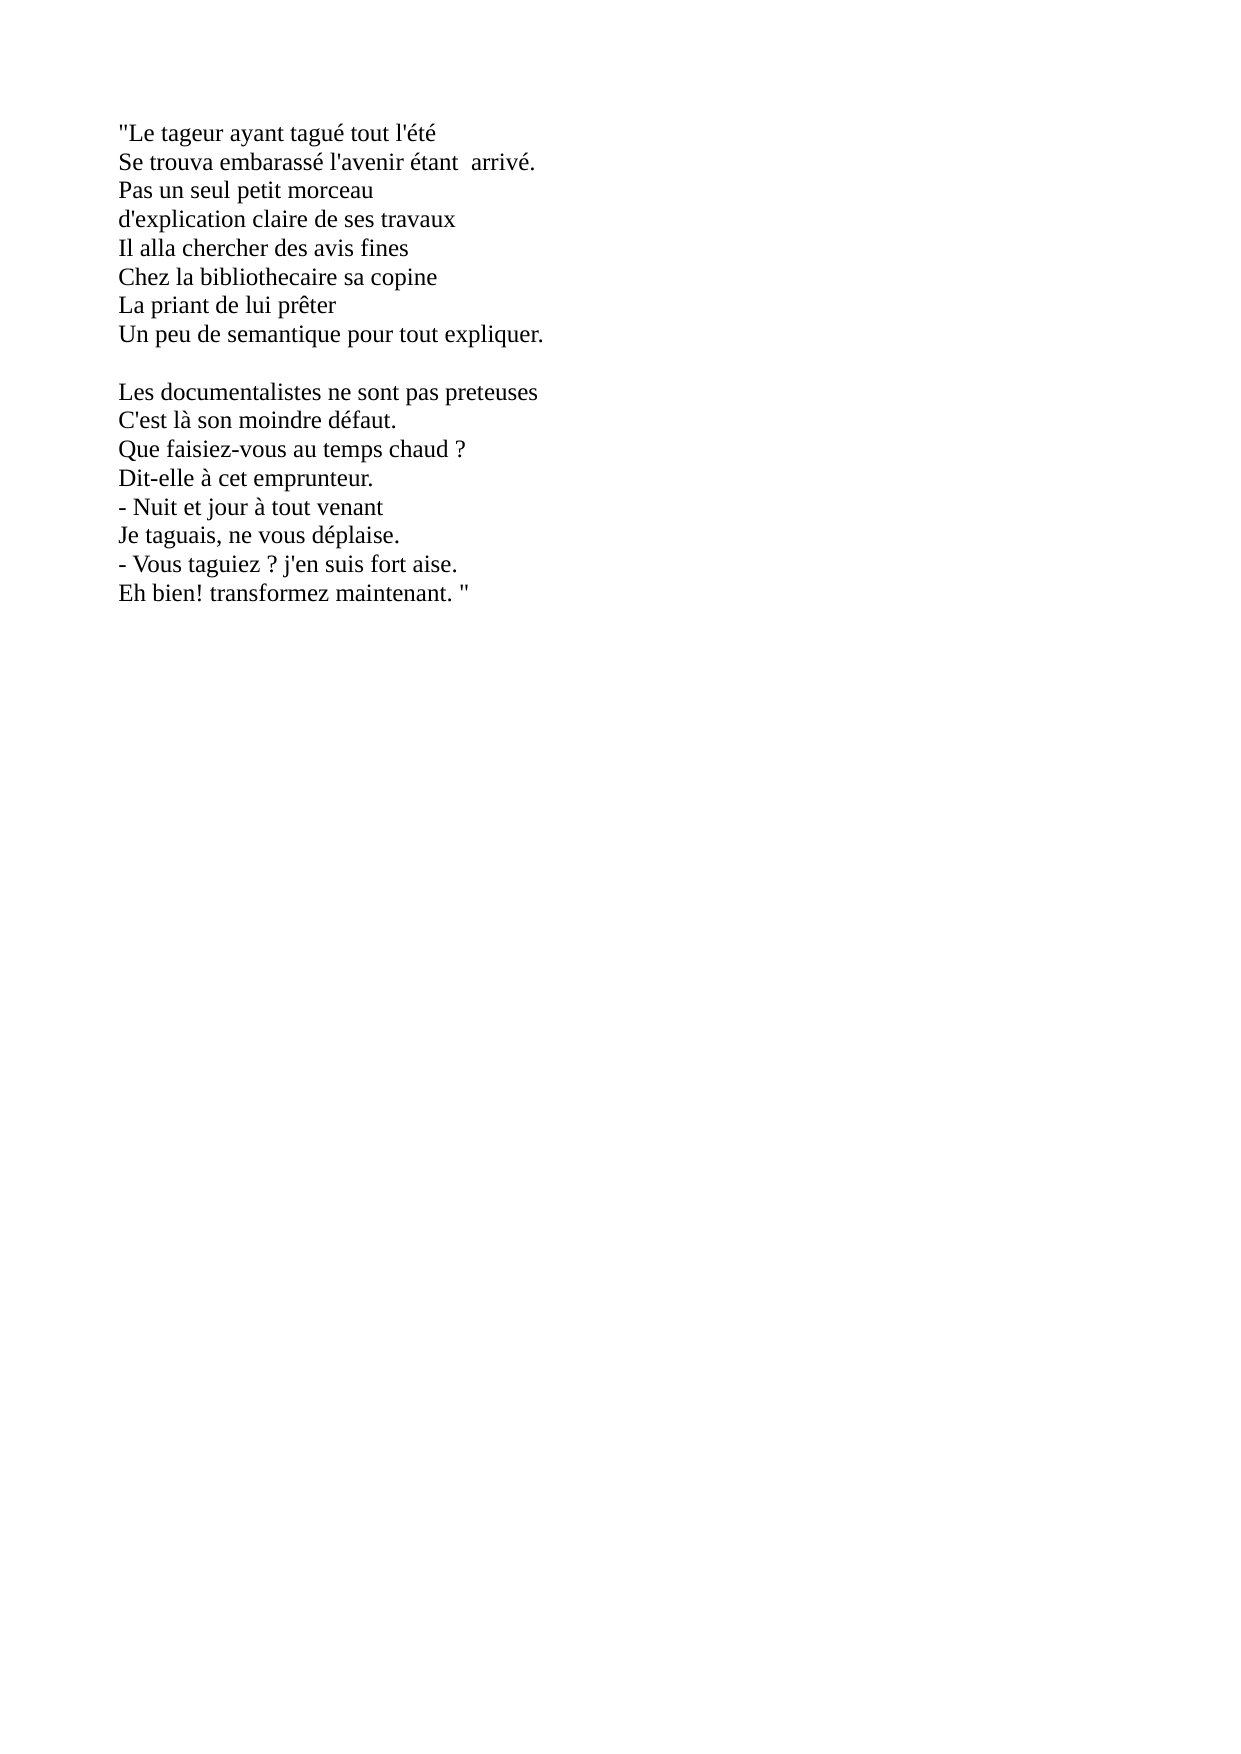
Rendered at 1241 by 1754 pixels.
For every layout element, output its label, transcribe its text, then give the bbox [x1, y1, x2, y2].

text "Le tageur ayant tagué tout l'été Se trouva embarassé l'avenir étant arrivé. Pas un seul petit morceau d'explication claire de ses travaux Il alla chercher des avis fines Chez la bibliothecaire sa copine La priant de lui prêter Un peu de semantique pour tout expliquer. Les documentalistes ne sont pas preteuses C'est là son moindre défaut. Que faisiez-vous au temps chaud ? Dit-elle à cet emprunteur. - Nuit et jour à tout venant Je taguais, ne vous déplaise. - Vous taguiez ? j'en suis fort aise. Eh bien! transformez maintenant. " [118, 118, 1122, 636]
